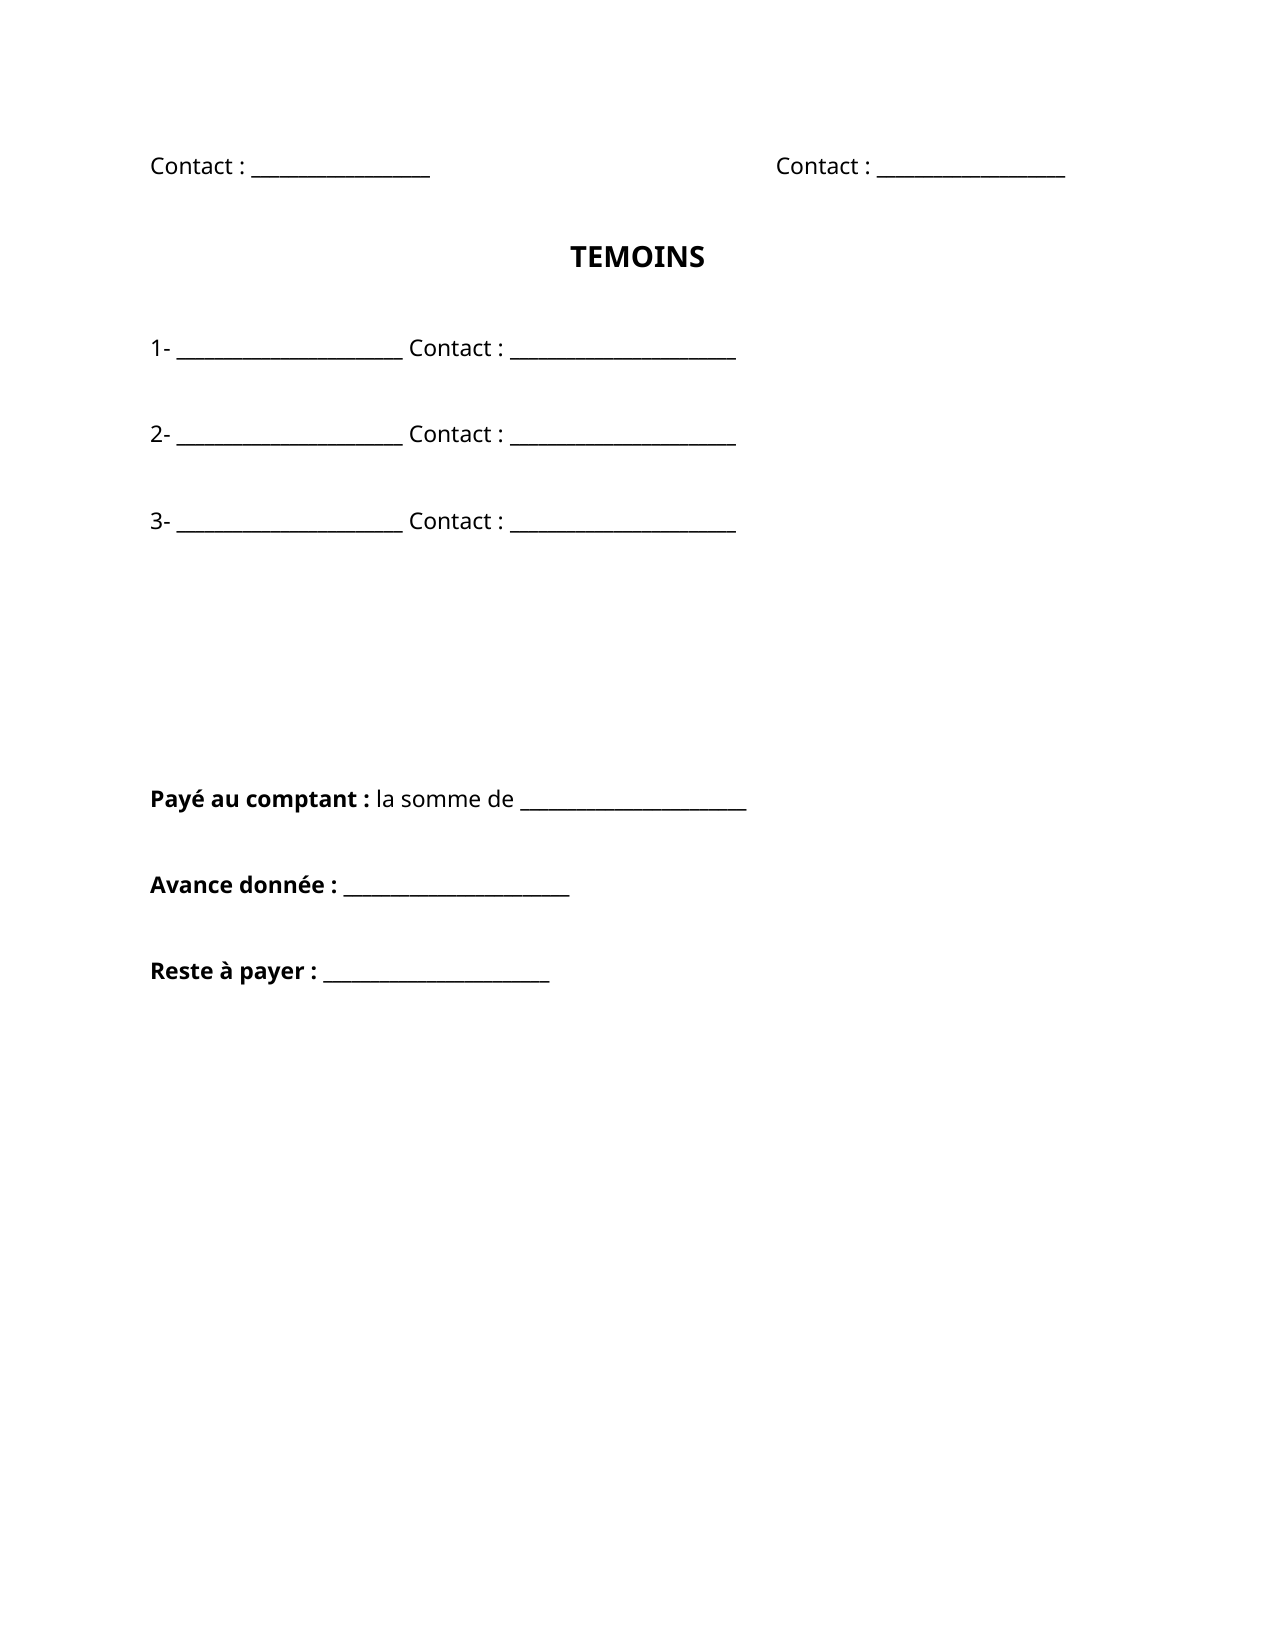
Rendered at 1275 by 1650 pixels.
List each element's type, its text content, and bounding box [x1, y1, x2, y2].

text Payé au comptant : la somme de ________________________ [150, 783, 1125, 814]
text 2- ________________________ Contact : ________________________ [150, 418, 1125, 450]
text 1- ________________________ Contact : ________________________ [150, 332, 1125, 363]
text Reste à payer : ________________________ [150, 955, 1125, 987]
text Contact : ___________________ Contact : ____________________ [150, 150, 1125, 181]
text Avance donnée : ________________________ [150, 869, 1125, 900]
text TEMOINS [150, 236, 1125, 276]
text 3- ________________________ Contact : ________________________ [150, 505, 1125, 536]
